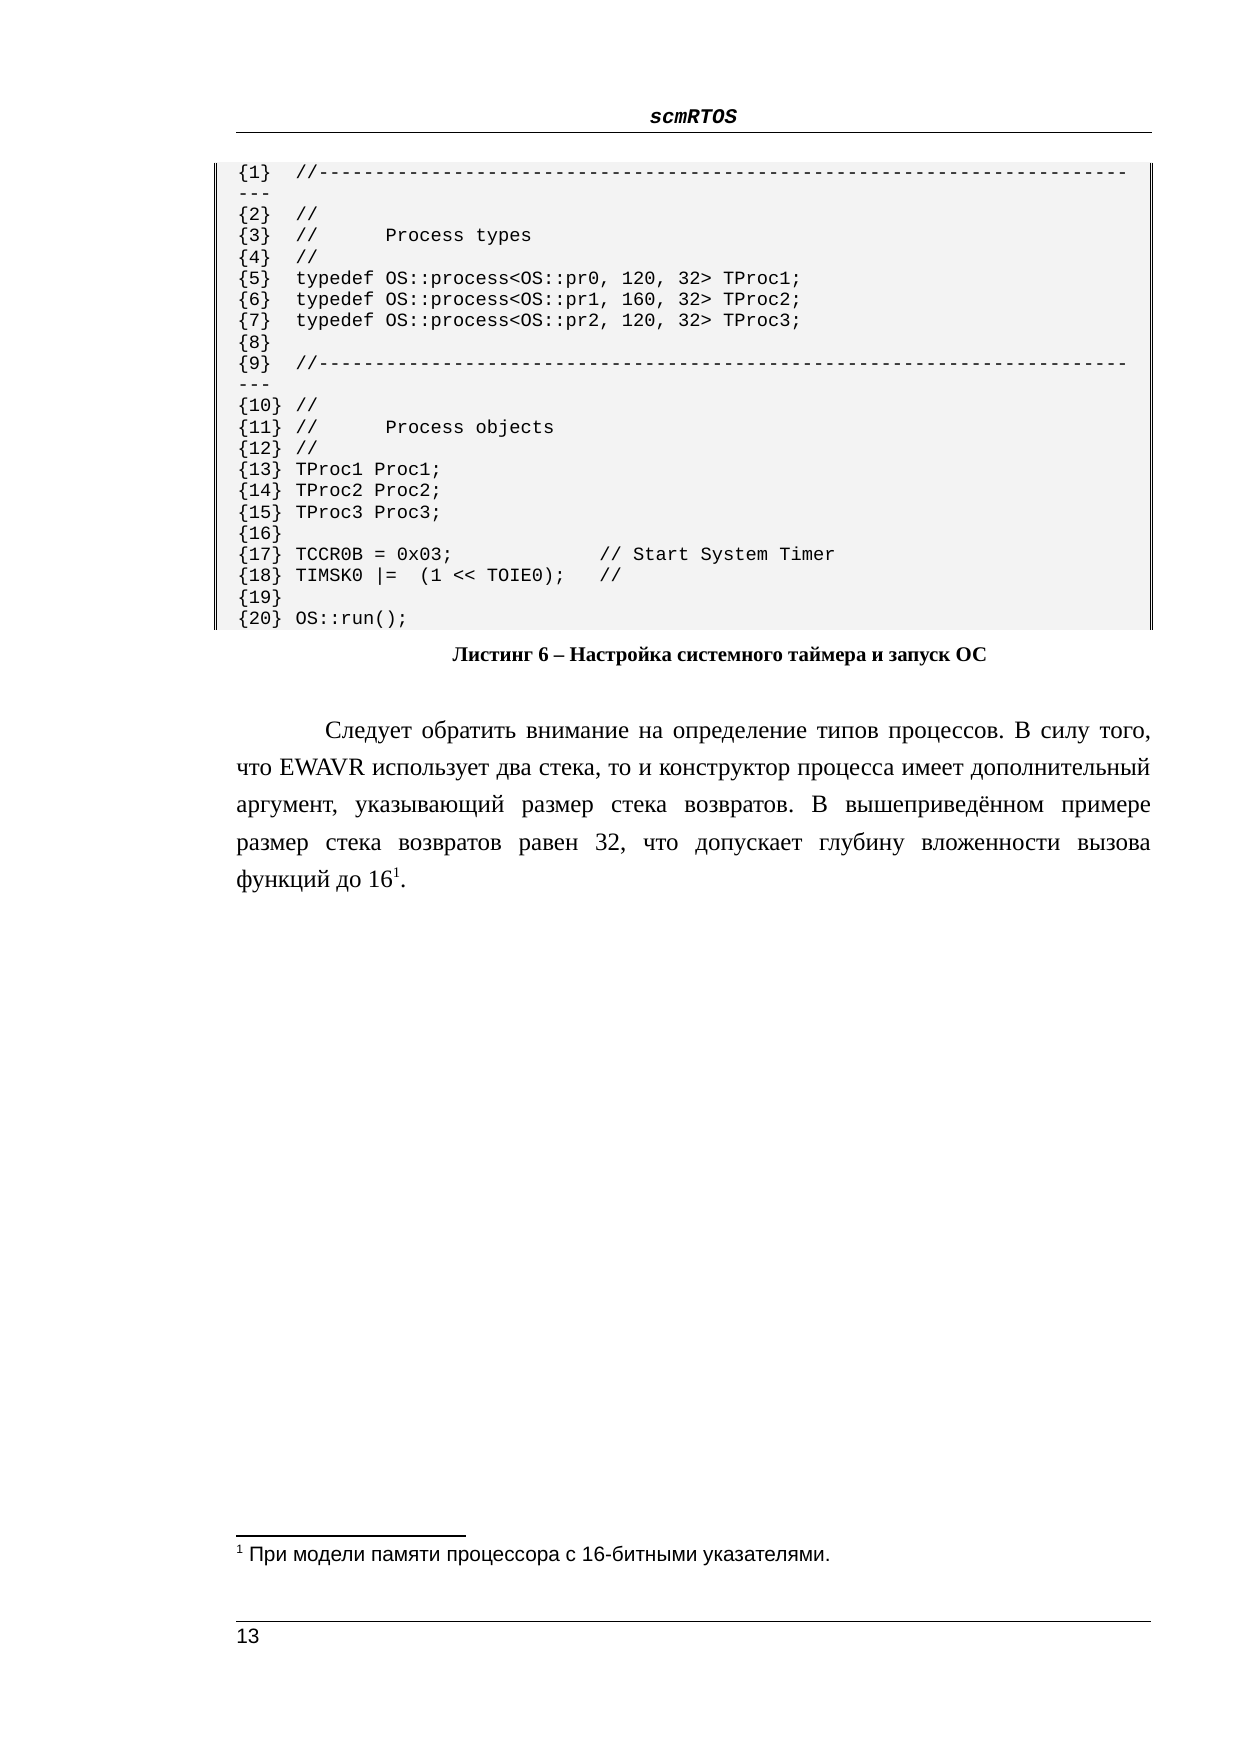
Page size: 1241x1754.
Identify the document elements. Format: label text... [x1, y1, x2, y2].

text Листинг 6 – Настройка системного таймера и запуск ОС [288, 642, 1150, 666]
list // [217, 205, 1150, 226]
list TProc3 Proc3; [217, 502, 1150, 524]
list OS::run(); [217, 609, 1150, 630]
list // Process objects [217, 417, 1150, 439]
list typedef OS::process<OS::pr0, 120, 32> TProc1; [217, 269, 1150, 290]
list // [217, 396, 1150, 417]
list // Process types [217, 226, 1150, 247]
text Следует обратить внимание на определение типов процессов. В силу того, что EWAVR использует два стека, то и конструктор процесса имеет дополнительный аргумент, указывающий размер стека возвратов. В вышеприведённом примере размер стека возвратов равен 32, что допускает глубину вложенности вызова функций до 16. [236, 715, 1152, 893]
list // [217, 439, 1150, 460]
list TCCR0B = 0x03; // Start System Timer [217, 545, 1150, 566]
text При модели памяти процессора с 16-битными указателями. [236, 1542, 1152, 1566]
list TIMSK0 |= (1 << TOIE0); // [217, 566, 1150, 587]
list TProc2 Proc2; [217, 481, 1150, 502]
list // [217, 247, 1150, 269]
list //--------------------------------------------------------------------------- [217, 354, 1150, 396]
list TProc1 Proc1; [217, 460, 1150, 481]
list //--------------------------------------------------------------------------- [214, 162, 1150, 205]
list typedef OS::process<OS::pr2, 120, 32> TProc3; [217, 311, 1150, 332]
list typedef OS::process<OS::pr1, 160, 32> TProc2; [217, 290, 1150, 311]
